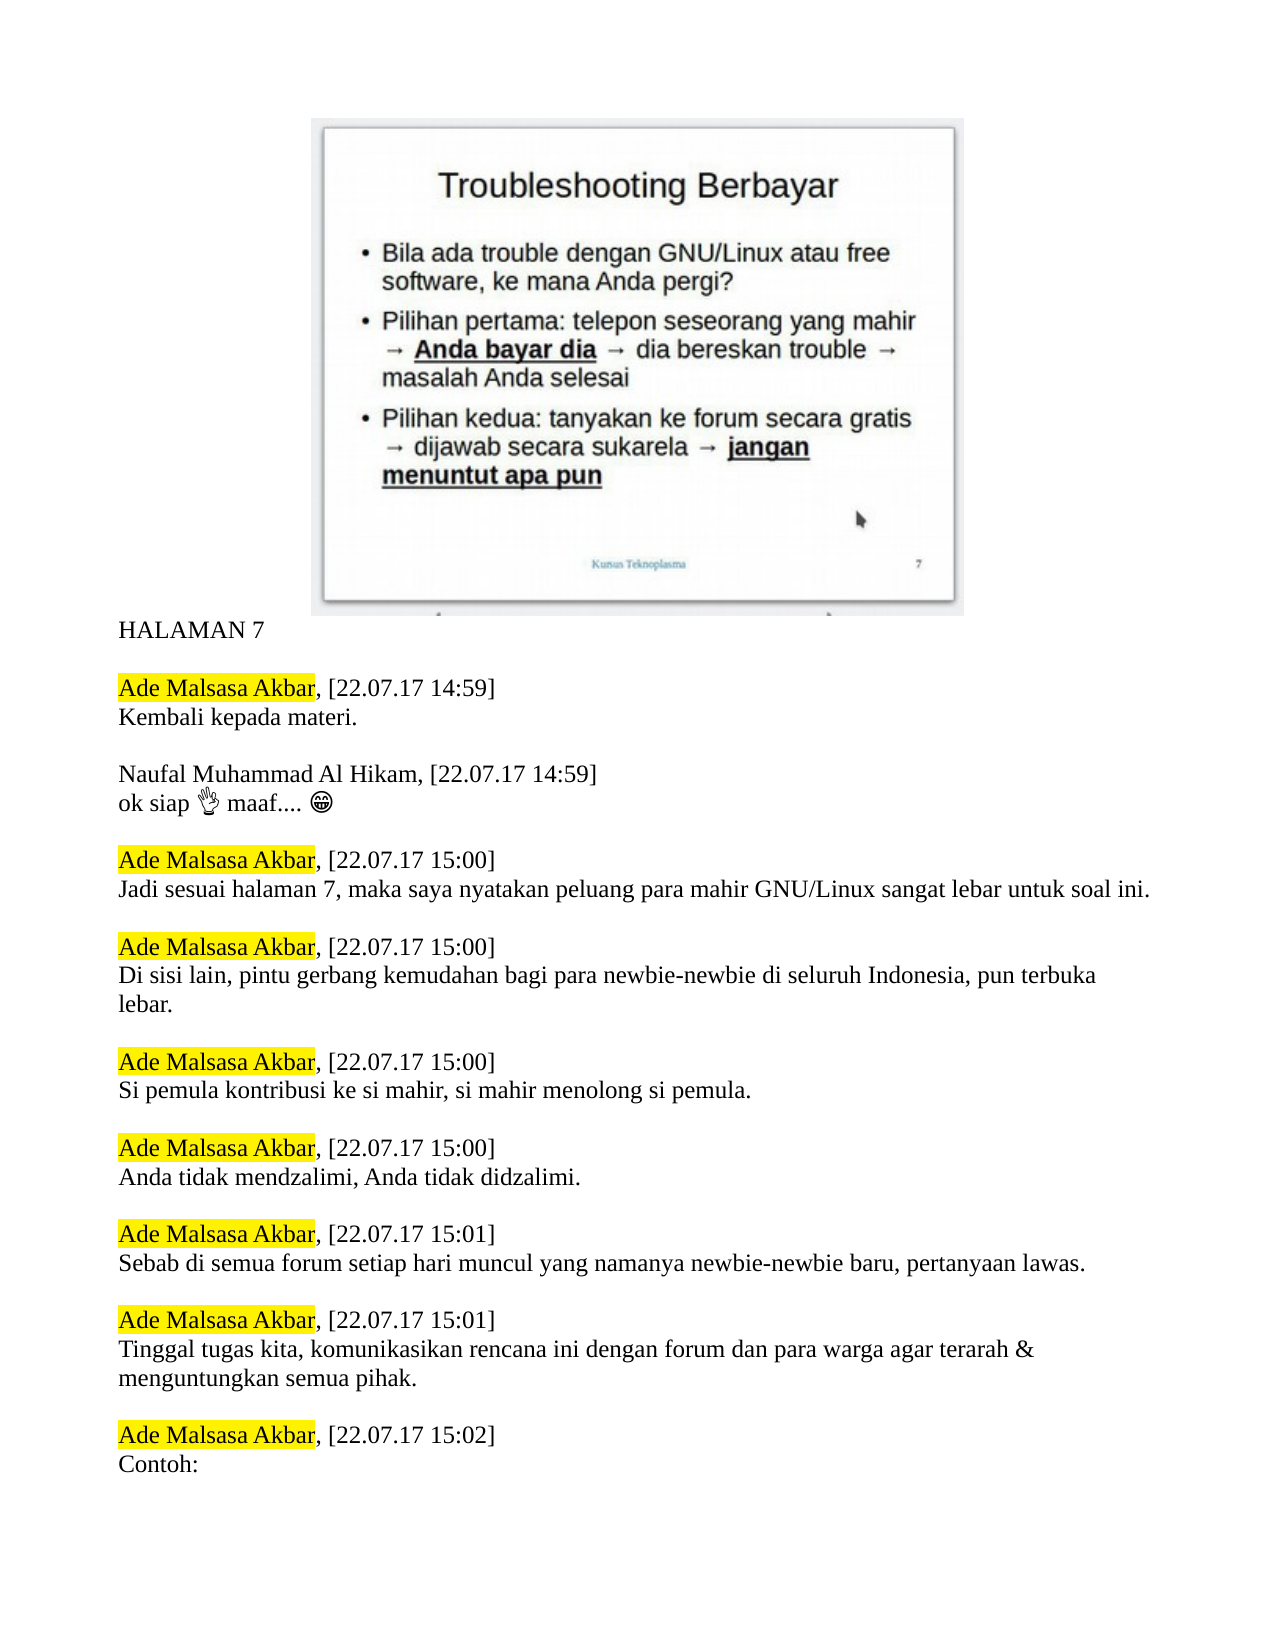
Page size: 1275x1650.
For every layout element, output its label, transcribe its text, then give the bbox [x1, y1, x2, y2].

text Contoh: [118, 1449, 1157, 1478]
text ok siap 👌 maaf.... 😁 [118, 788, 1157, 817]
text Ade Malsasa Akbar, [22.07.17 15:00] [118, 845, 1157, 874]
text Anda tidak mendzalimi, Anda tidak didzalimi. [118, 1162, 1157, 1190]
text Tinggal tugas kita, komunikasikan rencana ini dengan forum dan para warga agar terarah & menguntungkan semua pihak. [118, 1334, 1157, 1392]
text Sebab di semua forum setiap hari muncul yang namanya newbie-newbie baru, pertanyaan lawas. [118, 1248, 1157, 1277]
text Kembali kepada materi. [118, 702, 1157, 730]
text Ade Malsasa Akbar, [22.07.17 14:59] [118, 673, 1157, 702]
text HALAMAN 7 [118, 118, 1157, 644]
text Ade Malsasa Akbar, [22.07.17 15:01] [118, 1219, 1157, 1248]
text Di sisi lain, pintu gerbang kemudahan bagi para newbie-newbie di seluruh Indonesia, pun terbuka lebar. [118, 960, 1157, 1018]
text Naufal Muhammad Al Hikam, [22.07.17 14:59] [118, 759, 1157, 788]
text Ade Malsasa Akbar, [22.07.17 15:00] [118, 1047, 1157, 1075]
text Ade Malsasa Akbar, [22.07.17 15:00] [118, 1133, 1157, 1162]
text Ade Malsasa Akbar, [22.07.17 15:01] [118, 1305, 1157, 1334]
text Si pemula kontribusi ke si mahir, si mahir menolong si pemula. [118, 1075, 1157, 1104]
text Jadi sesuai halaman 7, maka saya nyatakan peluang para mahir GNU/Linux sangat lebar untuk soal ini. [118, 874, 1157, 903]
text Ade Malsasa Akbar, [22.07.17 15:00] [118, 932, 1157, 960]
text Ade Malsasa Akbar, [22.07.17 15:02] [118, 1420, 1157, 1449]
picture [311, 118, 964, 616]
